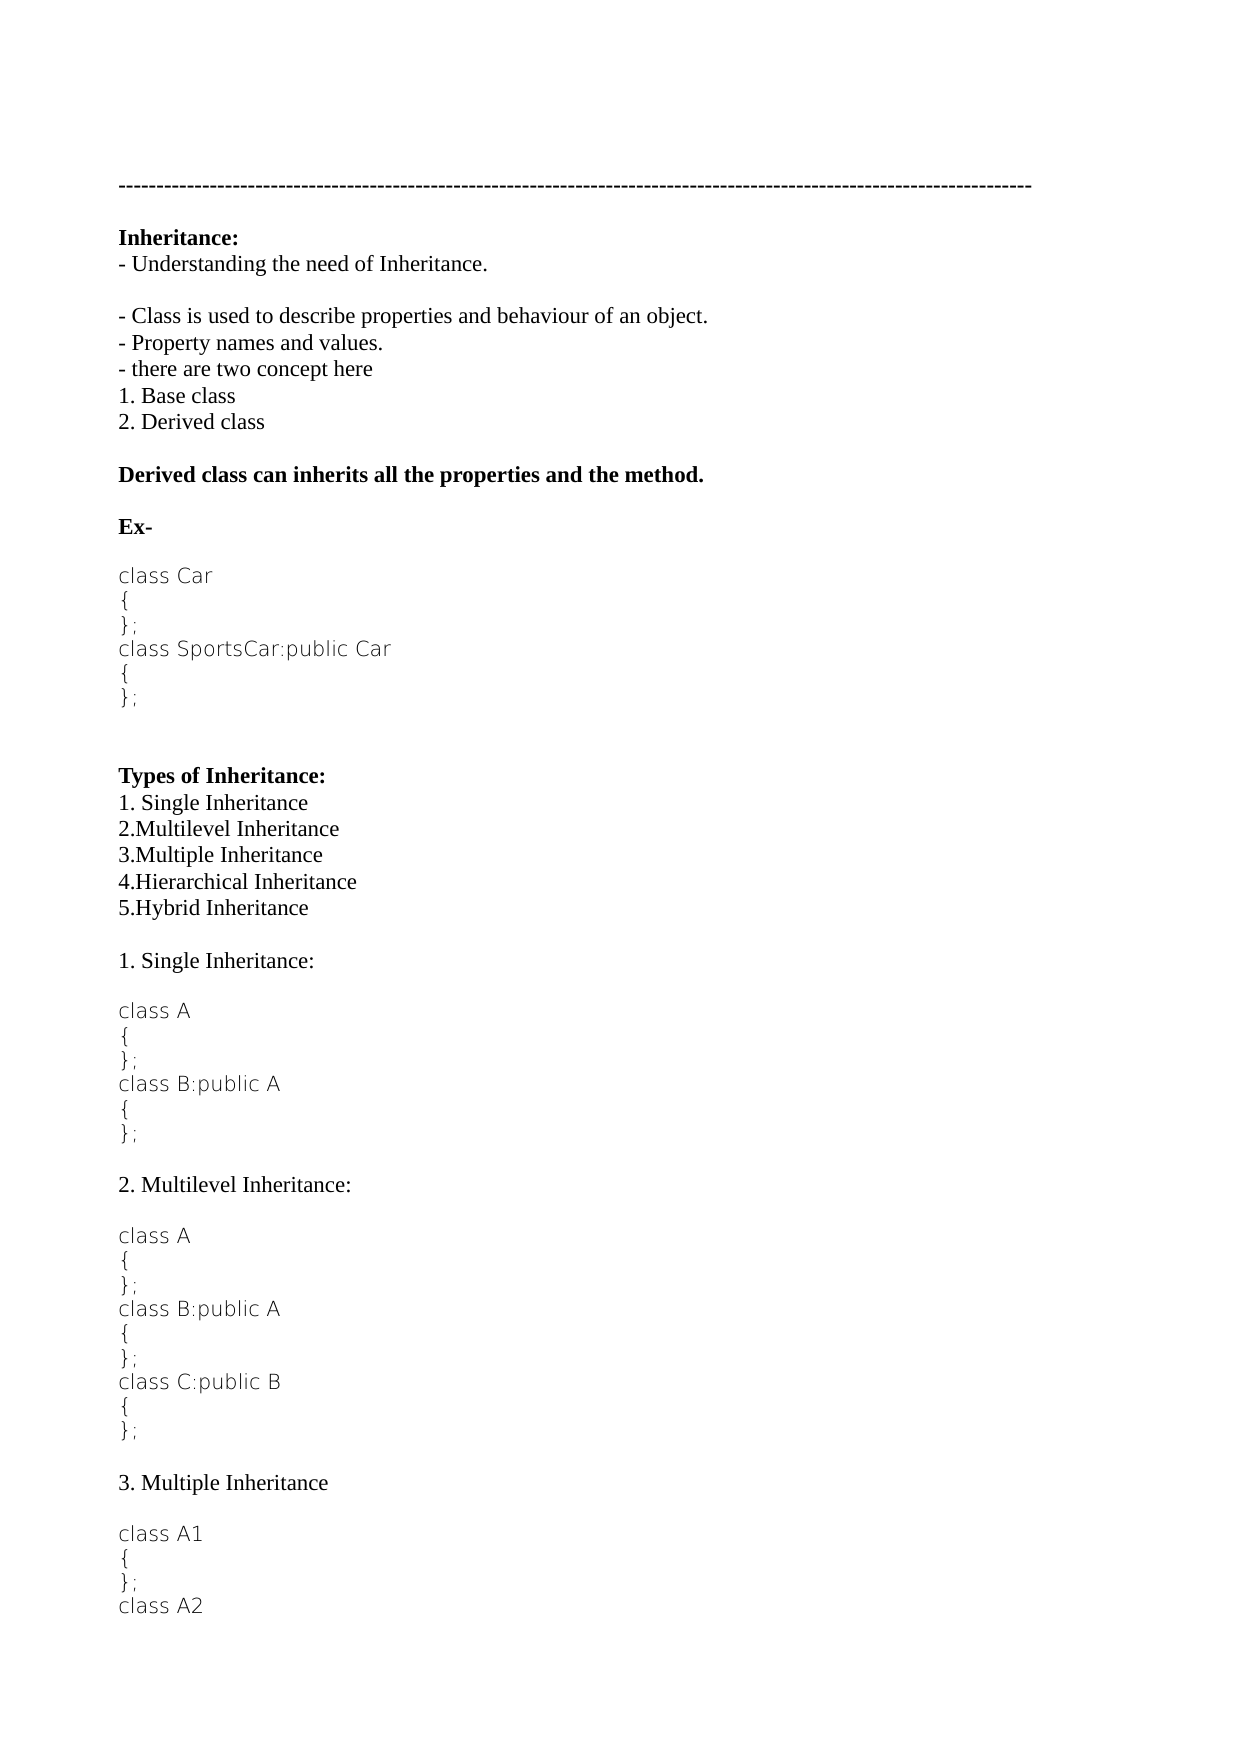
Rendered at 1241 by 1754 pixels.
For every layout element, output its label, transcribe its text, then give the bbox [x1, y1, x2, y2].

text }; [118, 1048, 1122, 1072]
text Ex- [118, 513, 1122, 540]
text class B:public A [118, 1297, 1122, 1321]
text class A1 [118, 1522, 1122, 1546]
text - Understanding the need of Inheritance. [118, 250, 1122, 276]
text class A [118, 999, 1122, 1024]
text 4.Hierarchical Inheritance [118, 868, 1122, 894]
text class C:public B [118, 1370, 1122, 1394]
text class Car [118, 564, 1122, 588]
text Derived class can inherits all the properties and the method. [118, 461, 1122, 487]
text 3. Multiple Inheritance [118, 1469, 1122, 1495]
text { [118, 588, 1122, 613]
text Inheritance: [118, 223, 1122, 250]
text }; [118, 613, 1122, 637]
text Types of Inheritance: [118, 762, 1122, 789]
text { [118, 1097, 1122, 1121]
text - Class is used to describe properties and behaviour of an object. [118, 303, 1122, 329]
text }; [118, 1418, 1122, 1443]
text class SportsCar:public Car [118, 637, 1122, 661]
text 1. Single Inheritance [118, 789, 1122, 815]
text }; [118, 1346, 1122, 1370]
text 3.Multiple Inheritance [118, 841, 1122, 868]
text 2.Multilevel Inheritance [118, 815, 1122, 841]
text { [118, 661, 1122, 685]
text { [118, 1248, 1122, 1273]
text 2. Multilevel Inheritance: [118, 1172, 1122, 1198]
text - Property names and values. [118, 329, 1122, 355]
text { [118, 1394, 1122, 1418]
text }; [118, 1570, 1122, 1594]
text }; [118, 1121, 1122, 1145]
text 5.Hybrid Inheritance [118, 894, 1122, 921]
text class A2 [118, 1594, 1122, 1619]
text { [118, 1321, 1122, 1346]
text class B:public A [118, 1072, 1122, 1097]
text 1. Single Inheritance: [118, 947, 1122, 973]
text class A [118, 1224, 1122, 1248]
text 1. Base class [118, 382, 1122, 408]
text - there are two concept here [118, 355, 1122, 382]
text }; [118, 685, 1122, 710]
text ------------------------------------------------------------------------------------------------------------------------ [118, 171, 1122, 197]
text 2. Derived class [118, 408, 1122, 434]
text { [118, 1546, 1122, 1570]
text { [118, 1024, 1122, 1048]
text }; [118, 1273, 1122, 1297]
